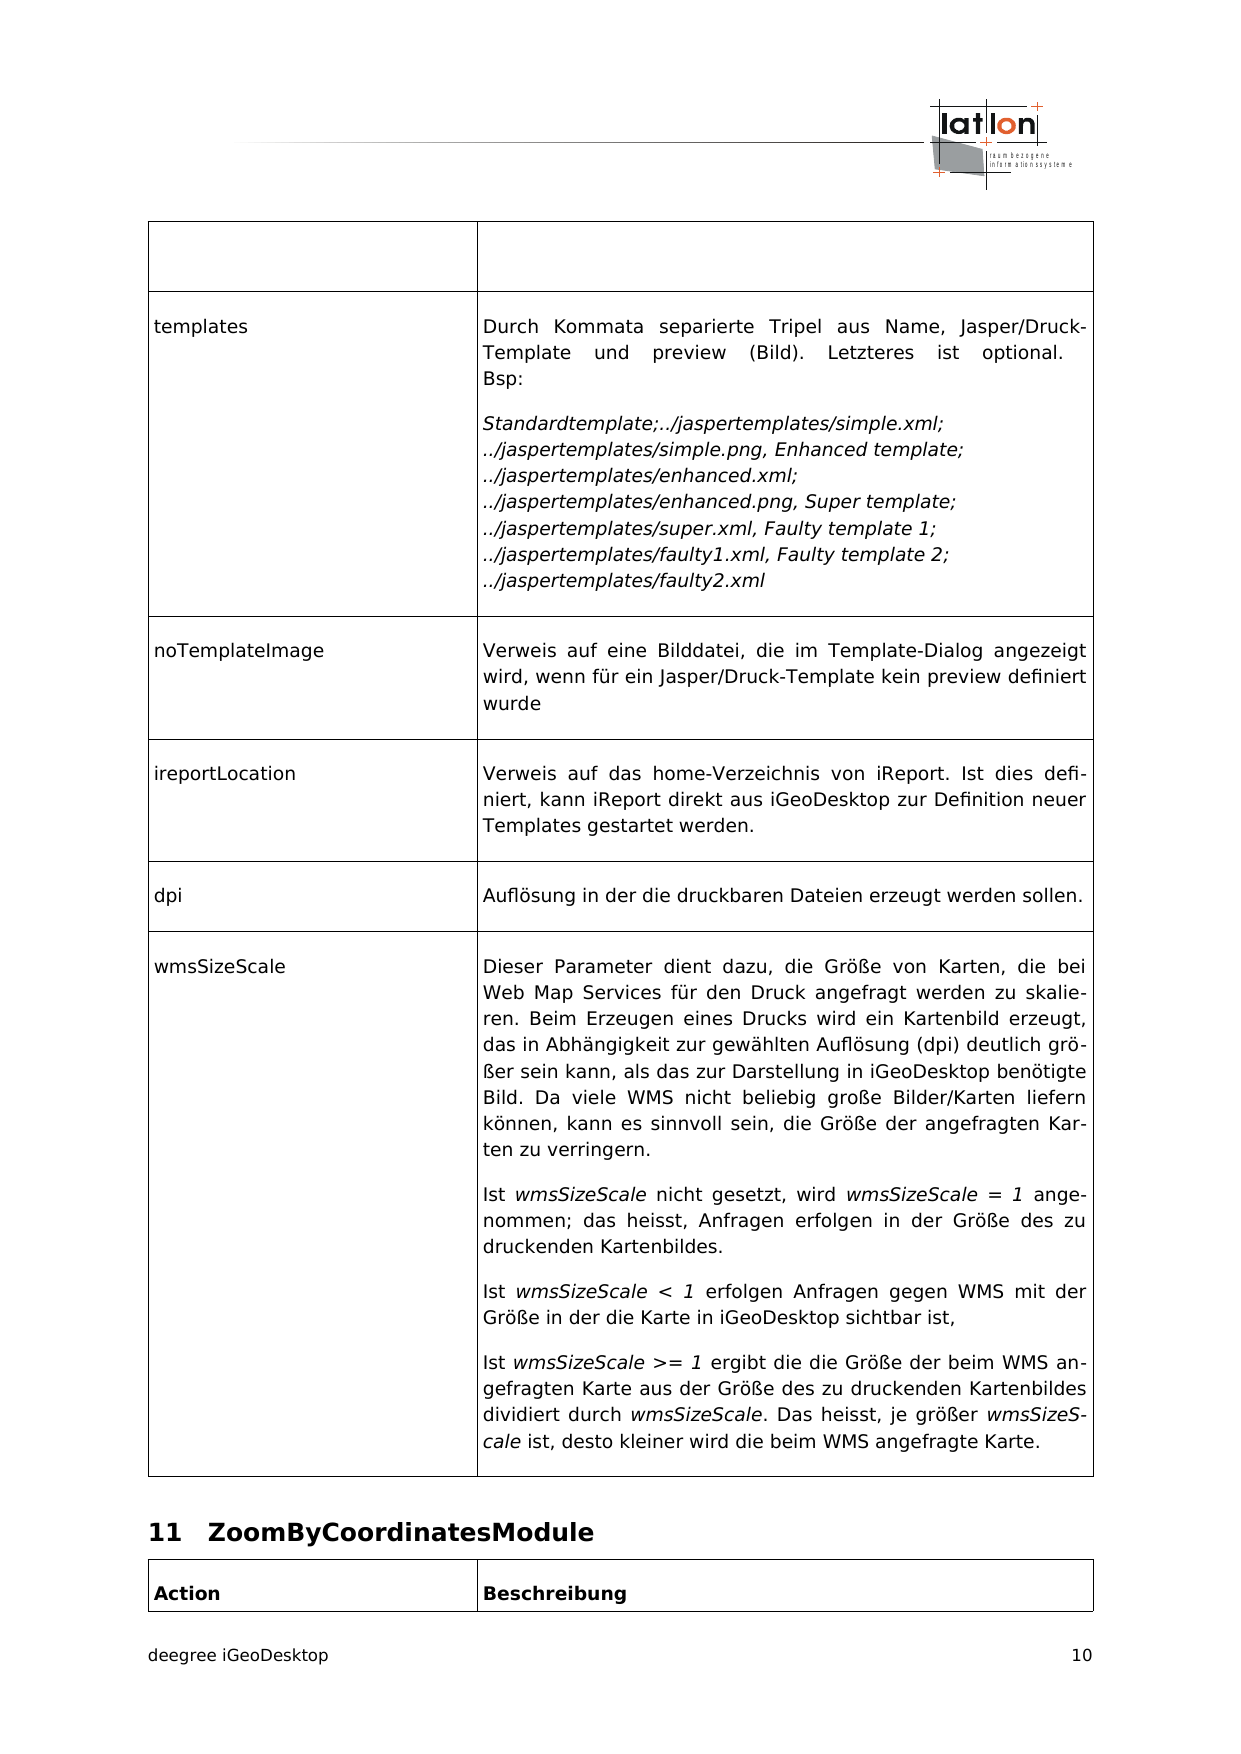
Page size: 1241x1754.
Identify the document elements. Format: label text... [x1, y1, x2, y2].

table_cell ireportLocation [149, 740, 477, 861]
table_cell Dieser Parameter dient dazu, die Größe von Karten, die bei Web Map Services für den Druck angefragt werden zu skalie­ren. Beim Erzeugen eines Drucks wird ein Kartenbild erzeugt, das in Abhängigkeit zur gewählten Auflösung (dpi) deutlich grö­ßer sein kann, als das zur Darstellung in iGeoDesktop benötigte Bild. Da viele WMS nicht beliebig große Bilder/Karten liefern können, kann es sinnvoll sein, die Größe der angefragten Kar­ten zu verringern. Ist wmsSizeScale nicht gesetzt, wird wmsSizeScale = 1 ange­nommen; das heisst, Anfragen erfolgen in der Größe des zu druckenden Kartenbildes. Ist wmsSizeScale < 1 erfolgen Anfragen gegen WMS mit der Größe in der die Karte in iGeoDesktop sichtbar ist, Ist wmsSizeScale >= 1 ergibt die die Größe der beim WMS an­gefragten Karte aus der Größe des zu druckenden Kartenbildes dividiert durch wmsSizeScale. Das heisst, je größer wmsSizeS­cale ist, desto kleiner wird die beim WMS angefragte Karte. [478, 932, 1093, 1476]
table_cell dpi [149, 862, 477, 931]
table_header Beschreibung [478, 1560, 1093, 1611]
table_cell Verweis auf das home-Verzeichnis von iReport. Ist dies defi­niert, kann iReport direkt aus iGeoDesktop zur Definition neuer Templates gestartet werden. [478, 740, 1093, 861]
table_cell Auflösung in der die druckbaren Dateien erzeugt werden sollen. [478, 862, 1093, 931]
table_header [478, 222, 1093, 291]
table_cell Durch Kommata separierte Tripel aus Name, Jasper/Druck-Template und preview (Bild). Letzteres ist optional. Bsp: Standardtemplate;../jaspertemplates/simple.xml; ../jaspertemplates/simple.png, Enhanced template; ../jaspertemplates/enhanced.xml; ../jaspertemplates/enhanced.png, Super template; ../jaspertemplates/super.xml, Faulty template 1; ../jaspertemplates/faulty1.xml, Faulty template 2; ../jaspertemplates/faulty2.xml [478, 292, 1093, 616]
subtitle ZoomByCoordinatesModule [148, 1518, 1092, 1547]
table_cell wmsSizeScale [149, 932, 477, 1476]
table_header Action [149, 1560, 477, 1611]
table_header [149, 222, 477, 291]
table_cell templates [149, 292, 477, 616]
table_cell noTemplateImage [149, 617, 477, 739]
table_cell Verweis auf eine Bilddatei, die im Template-Dialog angezeigt wird, wenn für ein Jasper/Druck-Template kein preview definiert wurde [478, 617, 1093, 739]
